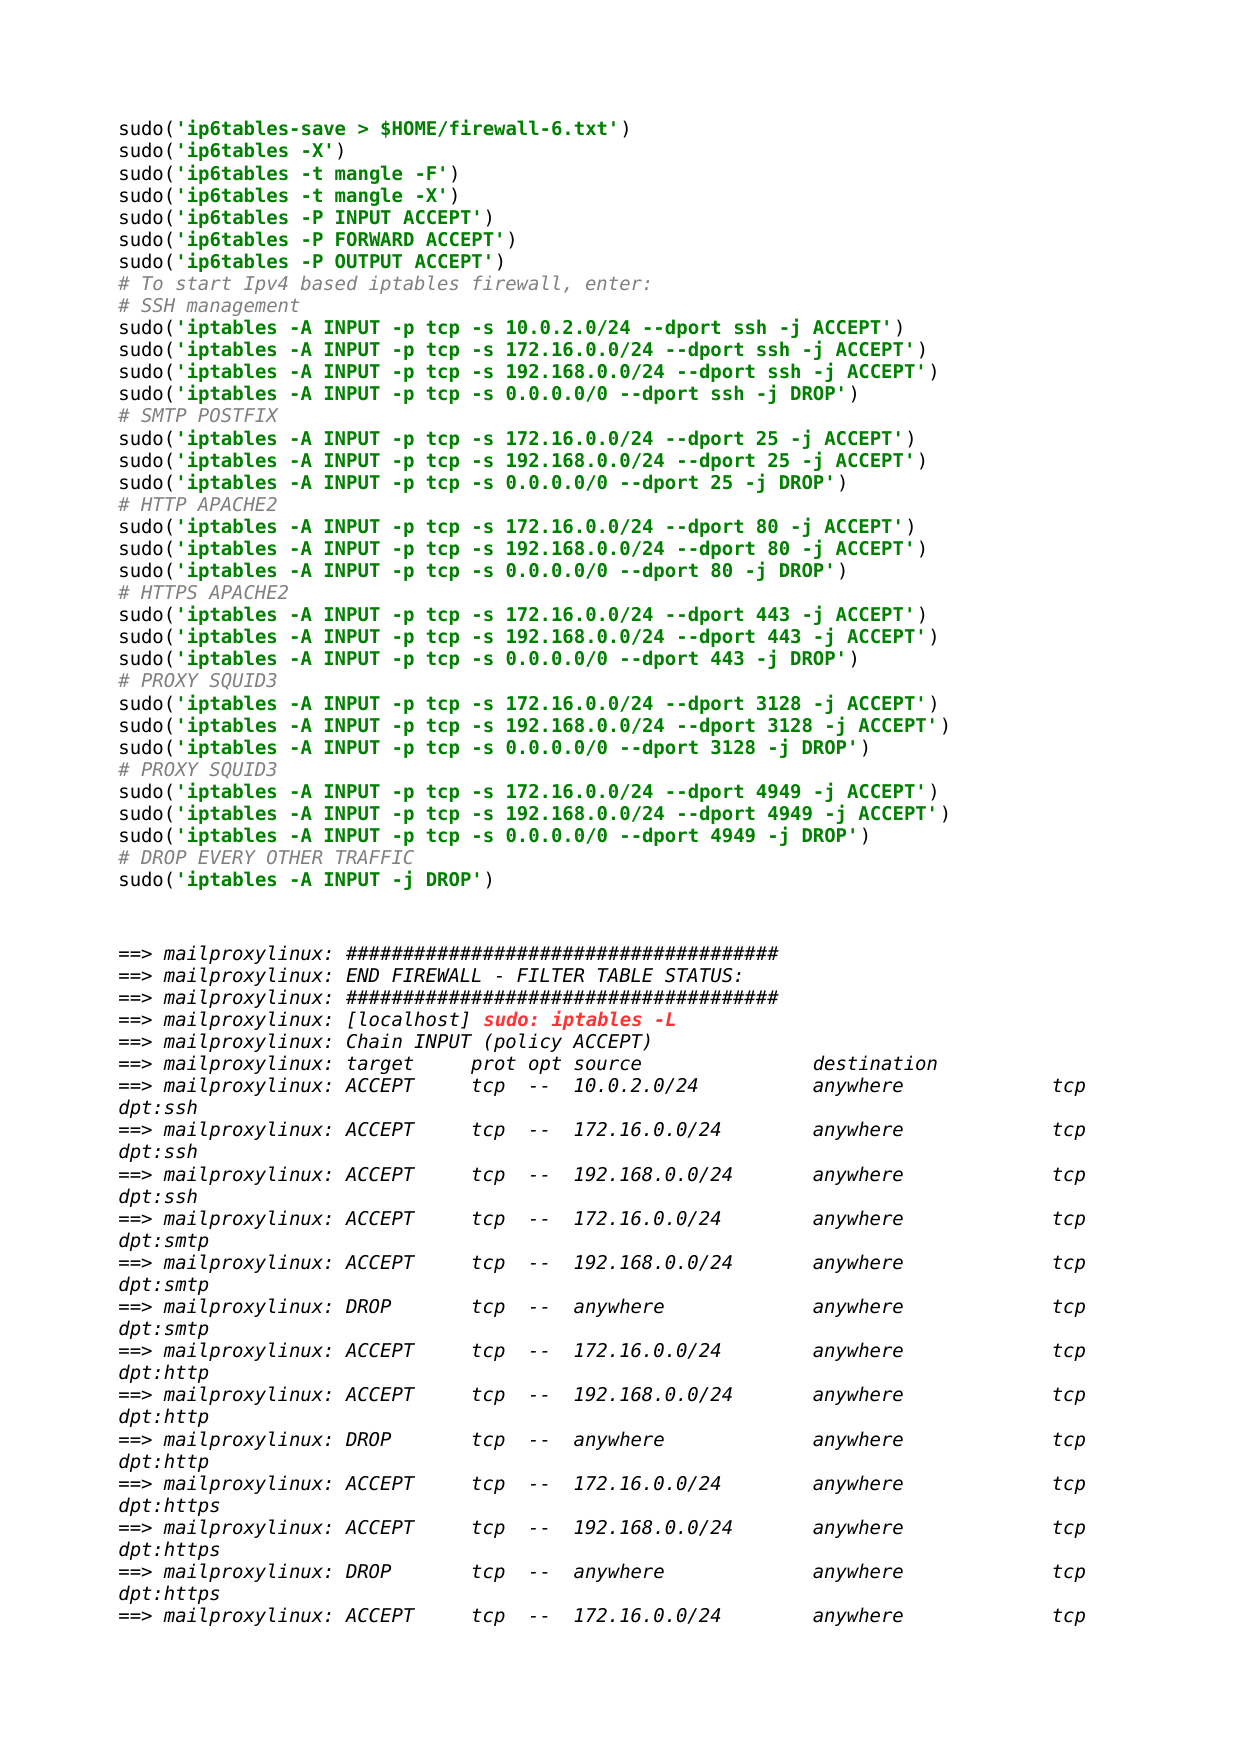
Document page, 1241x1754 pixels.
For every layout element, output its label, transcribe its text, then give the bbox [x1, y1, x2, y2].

text # To start Ipv4 based iptables firewall, enter: [118, 273, 1122, 295]
text # SMTP POSTFIX [118, 405, 1122, 427]
text ==> mailproxylinux: ACCEPT tcp -- 172.16.0.0/24 anywhere tcp dpt:http [118, 1340, 1122, 1384]
text ==> mailproxylinux: DROP tcp -- anywhere anywhere tcp dpt:http [118, 1428, 1122, 1473]
text ==> mailproxylinux: target prot opt source destination [118, 1053, 1122, 1075]
text sudo('iptables -A INPUT -p tcp -s 192.168.0.0/24 --dport 4949 -j ACCEPT') [118, 803, 1122, 825]
text sudo('iptables -A INPUT -p tcp -s 172.16.0.0/24 --dport 443 -j ACCEPT') [118, 604, 1122, 626]
text sudo('iptables -A INPUT -p tcp -s 192.168.0.0/24 --dport 80 -j ACCEPT') [118, 538, 1122, 560]
text sudo('iptables -A INPUT -p tcp -s 172.16.0.0/24 --dport ssh -j ACCEPT') [118, 339, 1122, 361]
text sudo('iptables -A INPUT -p tcp -s 0.0.0.0/0 --dport 443 -j DROP') [118, 648, 1122, 670]
text ==> mailproxylinux: ACCEPT tcp -- 192.168.0.0/24 anywhere tcp dpt:ssh [118, 1163, 1122, 1208]
text sudo('iptables -A INPUT -p tcp -s 192.168.0.0/24 --dport 443 -j ACCEPT') [118, 626, 1122, 648]
text sudo('iptables -A INPUT -p tcp -s 192.168.0.0/24 --dport 3128 -j ACCEPT') [118, 714, 1122, 736]
text ==> mailproxylinux: ###################################### [118, 987, 1122, 1009]
text # PROXY SQUID3 [118, 758, 1122, 781]
text sudo('iptables -A INPUT -p tcp -s 172.16.0.0/24 --dport 25 -j ACCEPT') [118, 427, 1122, 449]
text sudo('ip6tables -P INPUT ACCEPT') [118, 206, 1122, 228]
text sudo('iptables -A INPUT -p tcp -s 10.0.2.0/24 --dport ssh -j ACCEPT') [118, 317, 1122, 339]
text ==> mailproxylinux: ACCEPT tcp -- 192.168.0.0/24 anywhere tcp dpt:http [118, 1384, 1122, 1428]
text # SSH management [118, 295, 1122, 317]
text sudo('iptables -A INPUT -p tcp -s 172.16.0.0/24 --dport 4949 -j ACCEPT') [118, 781, 1122, 803]
text sudo('iptables -A INPUT -p tcp -s 0.0.0.0/0 --dport 25 -j DROP') [118, 471, 1122, 493]
text ==> mailproxylinux: Chain INPUT (policy ACCEPT) [118, 1031, 1122, 1053]
text ==> mailproxylinux: ACCEPT tcp -- 192.168.0.0/24 anywhere tcp dpt:smtp [118, 1252, 1122, 1296]
text sudo('iptables -A INPUT -p tcp -s 192.168.0.0/24 --dport 25 -j ACCEPT') [118, 449, 1122, 471]
text ==> mailproxylinux: ###################################### [118, 943, 1122, 965]
text sudo('iptables -A INPUT -p tcp -s 172.16.0.0/24 --dport 3128 -j ACCEPT') [118, 692, 1122, 714]
text sudo('ip6tables -P OUTPUT ACCEPT') [118, 251, 1122, 273]
text ==> mailproxylinux: [localhost] sudo: iptables -L [118, 1009, 1122, 1031]
text sudo('iptables -A INPUT -p tcp -s 0.0.0.0/0 --dport 80 -j DROP') [118, 560, 1122, 582]
text sudo('iptables -A INPUT -p tcp -s 0.0.0.0/0 --dport ssh -j DROP') [118, 383, 1122, 405]
text # HTTP APACHE2 [118, 493, 1122, 516]
text # DROP EVERY OTHER TRAFFIC [118, 847, 1122, 869]
text sudo('iptables -A INPUT -j DROP') [118, 869, 1122, 891]
text ==> mailproxylinux: ACCEPT tcp -- 192.168.0.0/24 anywhere tcp dpt:https [118, 1517, 1122, 1561]
text ==> mailproxylinux: ACCEPT tcp -- 172.16.0.0/24 anywhere tcp [118, 1605, 1122, 1627]
text ==> mailproxylinux: ACCEPT tcp -- 172.16.0.0/24 anywhere tcp dpt:https [118, 1473, 1122, 1517]
text # HTTPS APACHE2 [118, 582, 1122, 604]
text sudo('iptables -A INPUT -p tcp -s 172.16.0.0/24 --dport 80 -j ACCEPT') [118, 516, 1122, 538]
text # PROXY SQUID3 [118, 670, 1122, 692]
text sudo('iptables -A INPUT -p tcp -s 0.0.0.0/0 --dport 4949 -j DROP') [118, 825, 1122, 847]
text ==> mailproxylinux: END FIREWALL - FILTER TABLE STATUS: [118, 965, 1122, 987]
text sudo('iptables -A INPUT -p tcp -s 192.168.0.0/24 --dport ssh -j ACCEPT') [118, 361, 1122, 383]
text sudo('ip6tables -P FORWARD ACCEPT') [118, 228, 1122, 251]
text ==> mailproxylinux: ACCEPT tcp -- 10.0.2.0/24 anywhere tcp dpt:ssh [118, 1075, 1122, 1119]
text sudo('iptables -A INPUT -p tcp -s 0.0.0.0/0 --dport 3128 -j DROP') [118, 736, 1122, 758]
text ==> mailproxylinux: DROP tcp -- anywhere anywhere tcp dpt:https [118, 1561, 1122, 1605]
text ==> mailproxylinux: DROP tcp -- anywhere anywhere tcp dpt:smtp [118, 1296, 1122, 1340]
text sudo('ip6tables -t mangle -X') [118, 184, 1122, 206]
text sudo('ip6tables-save > $HOME/firewall-6.txt') [118, 118, 1122, 140]
text sudo('ip6tables -t mangle -F') [118, 162, 1122, 184]
text ==> mailproxylinux: ACCEPT tcp -- 172.16.0.0/24 anywhere tcp dpt:ssh [118, 1119, 1122, 1163]
text sudo('ip6tables -X') [118, 140, 1122, 162]
text ==> mailproxylinux: ACCEPT tcp -- 172.16.0.0/24 anywhere tcp dpt:smtp [118, 1208, 1122, 1252]
